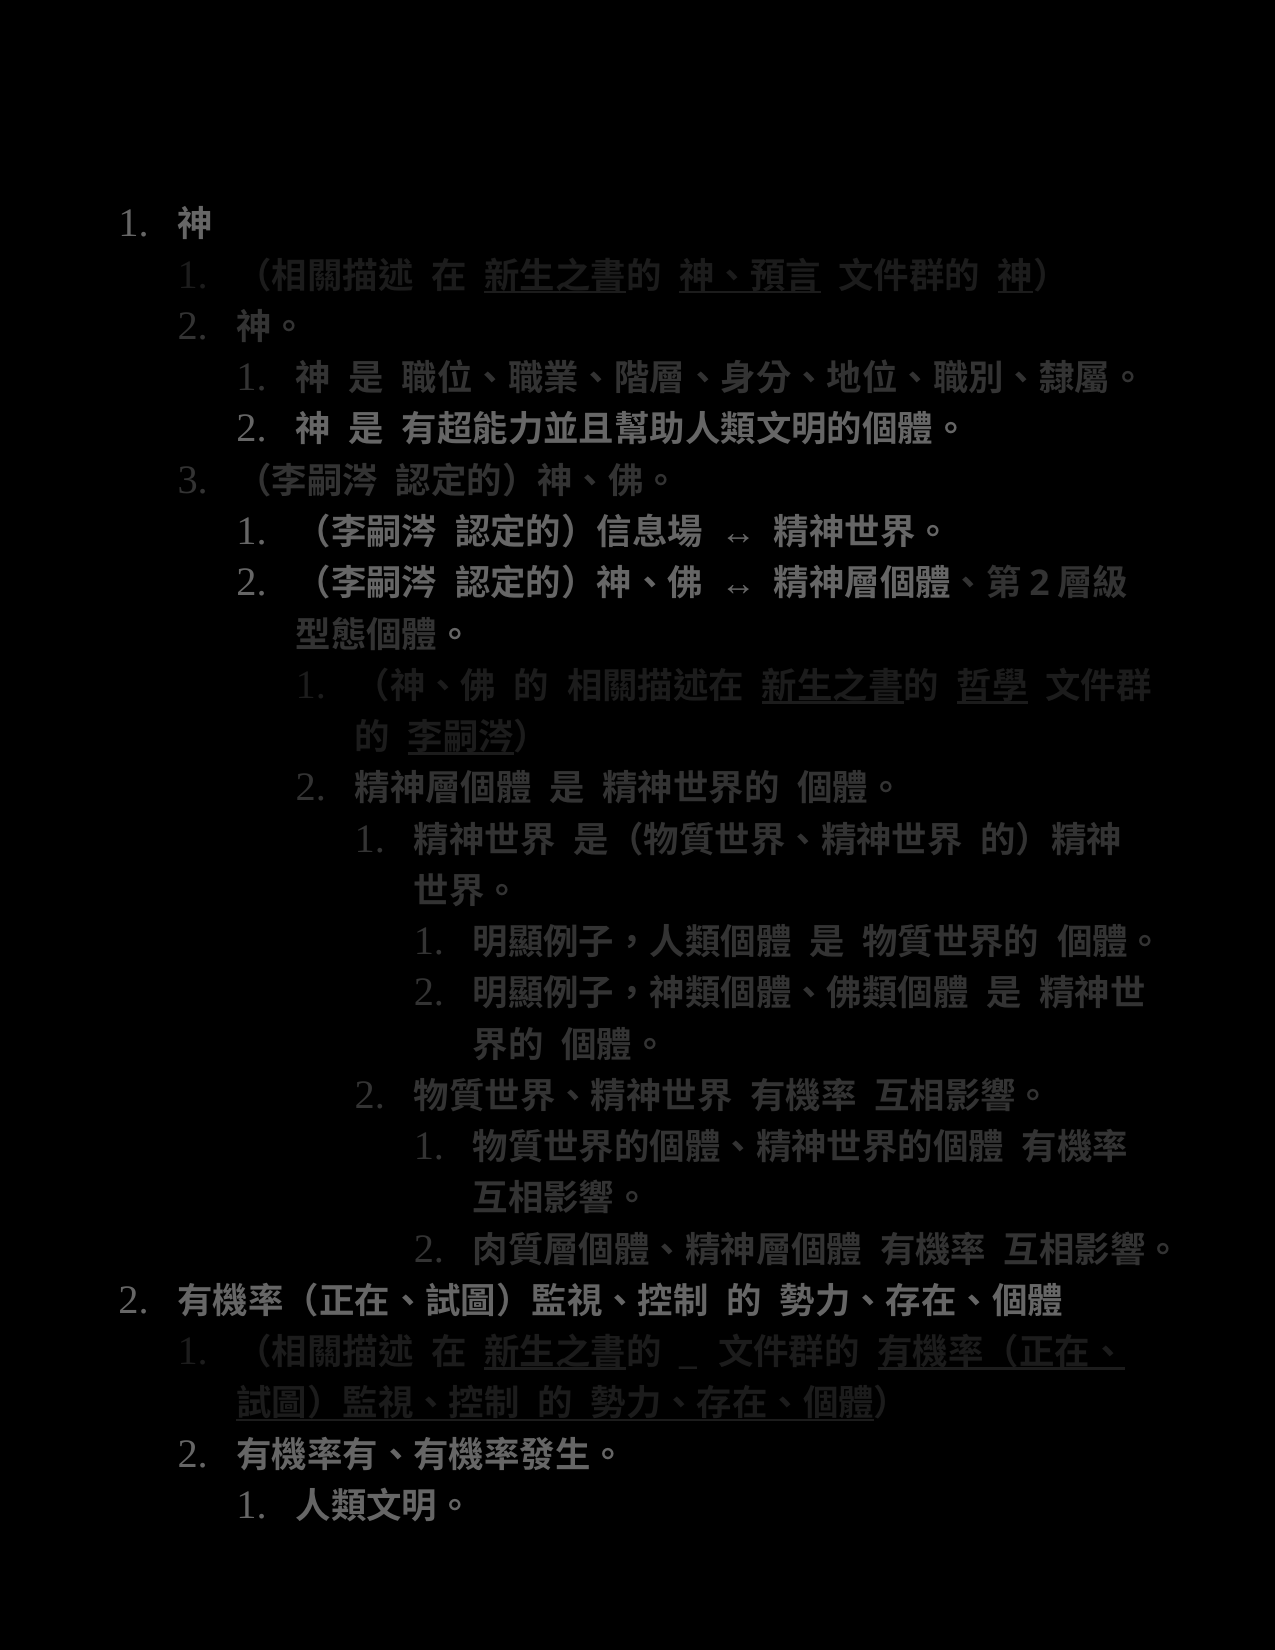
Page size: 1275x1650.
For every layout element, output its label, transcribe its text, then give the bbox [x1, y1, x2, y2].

list （相關描述 在 新生之書的 _ 文件群的 有機率（正在、試圖）監視、控制 的 勢力、存在、個體） [177, 1323, 1157, 1426]
list 人類文明。 [236, 1477, 1157, 1528]
list 有機率有、有機率發生。 [177, 1426, 1157, 1477]
list 肉質層個體、精神層個體 有機率 互相影響。 [413, 1221, 1157, 1272]
list 有機率（正在、試圖）監視、控制 的 勢力、存在、個體 [118, 1272, 1157, 1323]
list 明顯例子，神類個體、佛類個體 是 精神世界的 個體。 [413, 965, 1157, 1067]
list （李嗣涔 認定的）神、佛 ↔ 精神層個體、第2層級型態個體。 [236, 554, 1157, 657]
list 神 [118, 196, 1157, 247]
list 精神層個體 是 精神世界的 個體。 [295, 760, 1157, 811]
list 神 是 職位、職業、階層、身分、地位、職別、隸屬。 [236, 349, 1157, 401]
list 神。 [177, 298, 1157, 349]
list 物質世界的個體、精神世界的個體 有機率 互相影響。 [413, 1118, 1157, 1221]
list 神 是 有超能力並且幫助人類文明的個體。 [236, 401, 1157, 452]
list 物質世界、精神世界 有機率 互相影響。 [354, 1067, 1157, 1118]
list 精神世界 是（物質世界、精神世界 的）精神世界。 [354, 811, 1157, 913]
list 明顯例子，人類個體 是 物質世界的 個體。 [413, 913, 1157, 965]
list （神、佛 的 相關描述在 新生之書的 哲學 文件群的 李嗣涔） [295, 657, 1157, 760]
list （李嗣涔 認定的）神、佛。 [177, 452, 1157, 503]
list （相關描述 在 新生之書的 神、預言 文件群的 神） [177, 247, 1157, 298]
list （李嗣涔 認定的）信息場 ↔ 精神世界。 [236, 503, 1157, 554]
